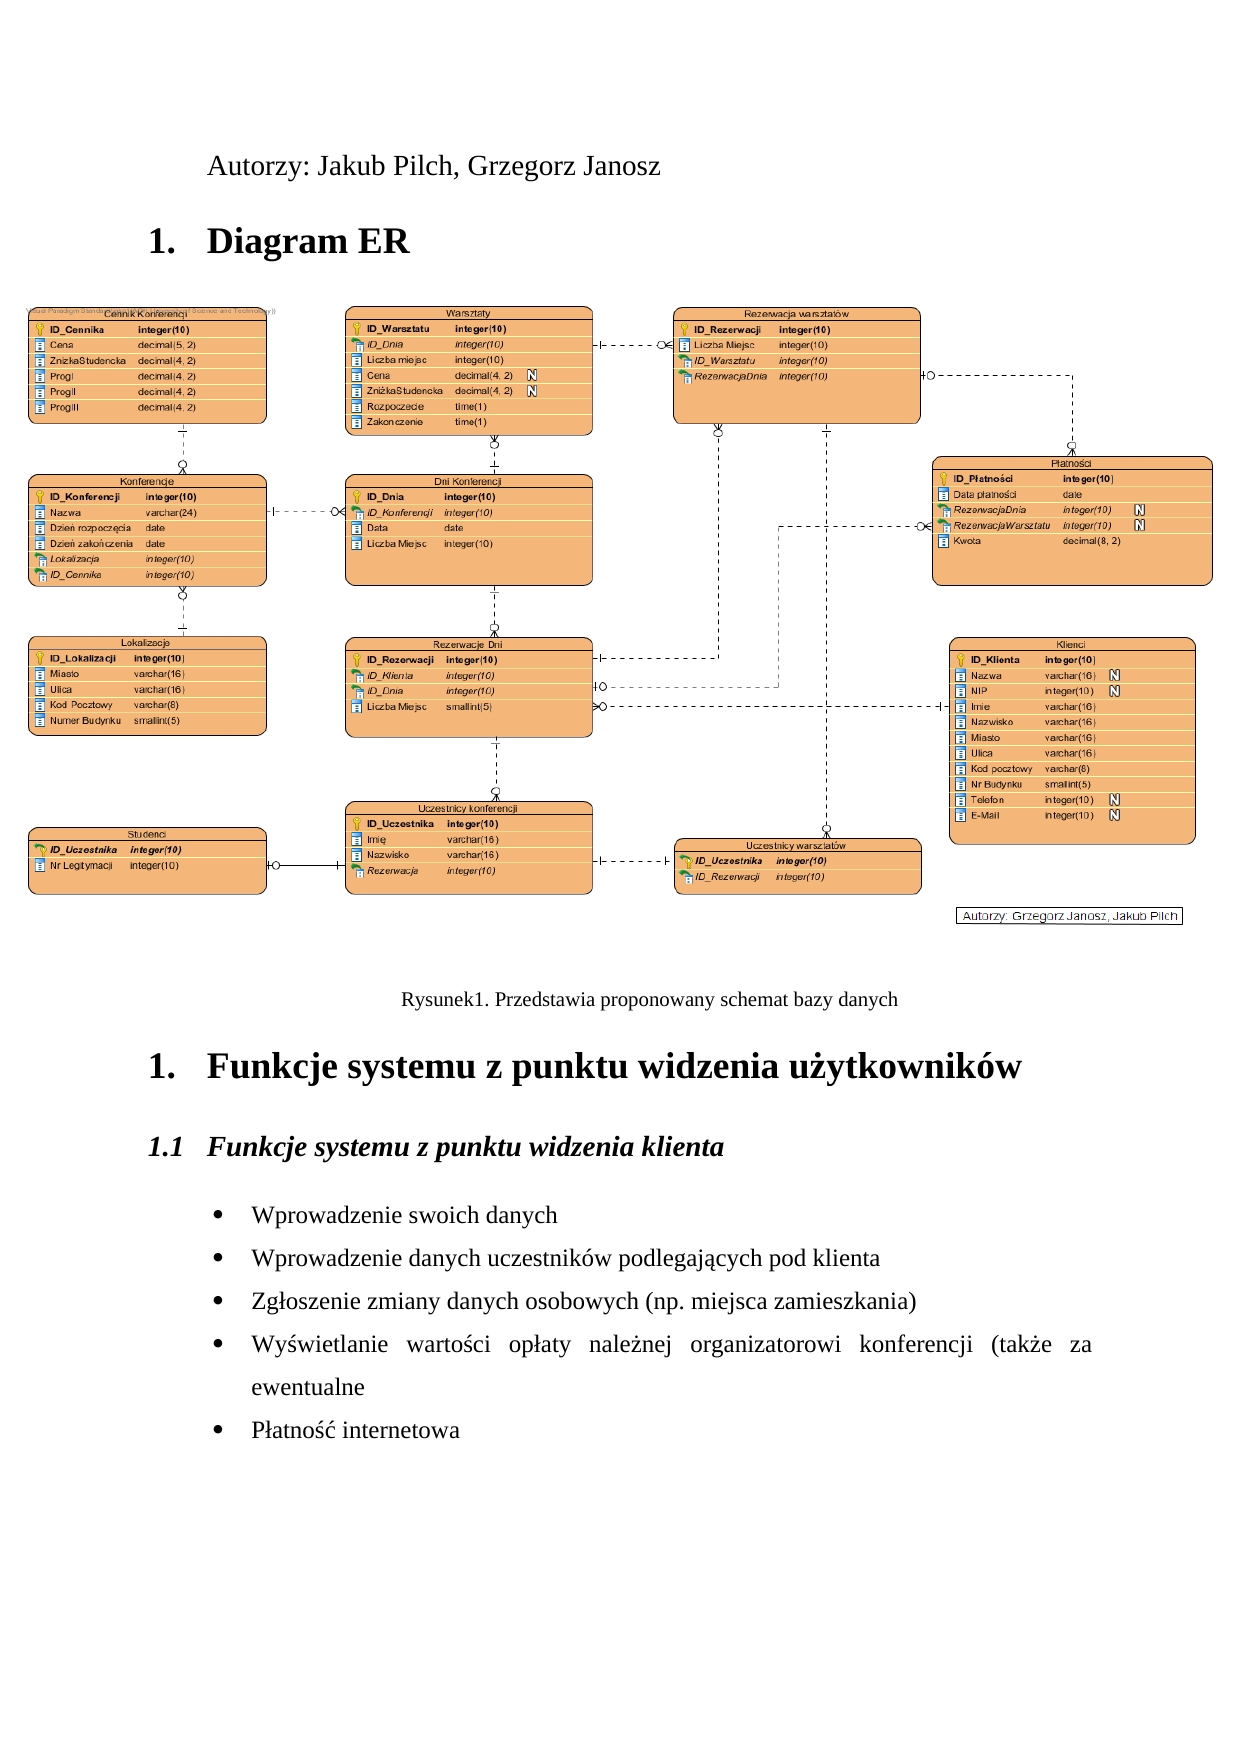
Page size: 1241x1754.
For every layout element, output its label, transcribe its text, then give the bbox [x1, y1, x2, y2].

list Wprowadzenie danych uczestników podlegających pod klienta [213, 1243, 1093, 1272]
subtitle Autorzy: Jakub Pilch, Grzegorz Janosz [148, 148, 1093, 181]
list Wprowadzenie swoich danych [213, 1200, 1093, 1229]
subtitle Funkcje systemu z punktu widzenia użytkowników [148, 1043, 1093, 1086]
list Zgłoszenie zmiany danych osobowych (np. miejsca zamieszkania) [213, 1286, 1093, 1315]
picture [26, 304, 1214, 932]
subtitle Diagram ER [148, 219, 1093, 262]
subtitle Funkcje systemu z punktu widzenia klienta [148, 1129, 1093, 1162]
subtitle Rysunek1. Przedstawia proponowany schemat bazy danych [148, 932, 1093, 1011]
list Płatność internetowa [213, 1416, 1093, 1444]
list Wyświetlanie wartości opłaty należnej organizatorowi konferencji (także za ewentualne [213, 1329, 1093, 1401]
